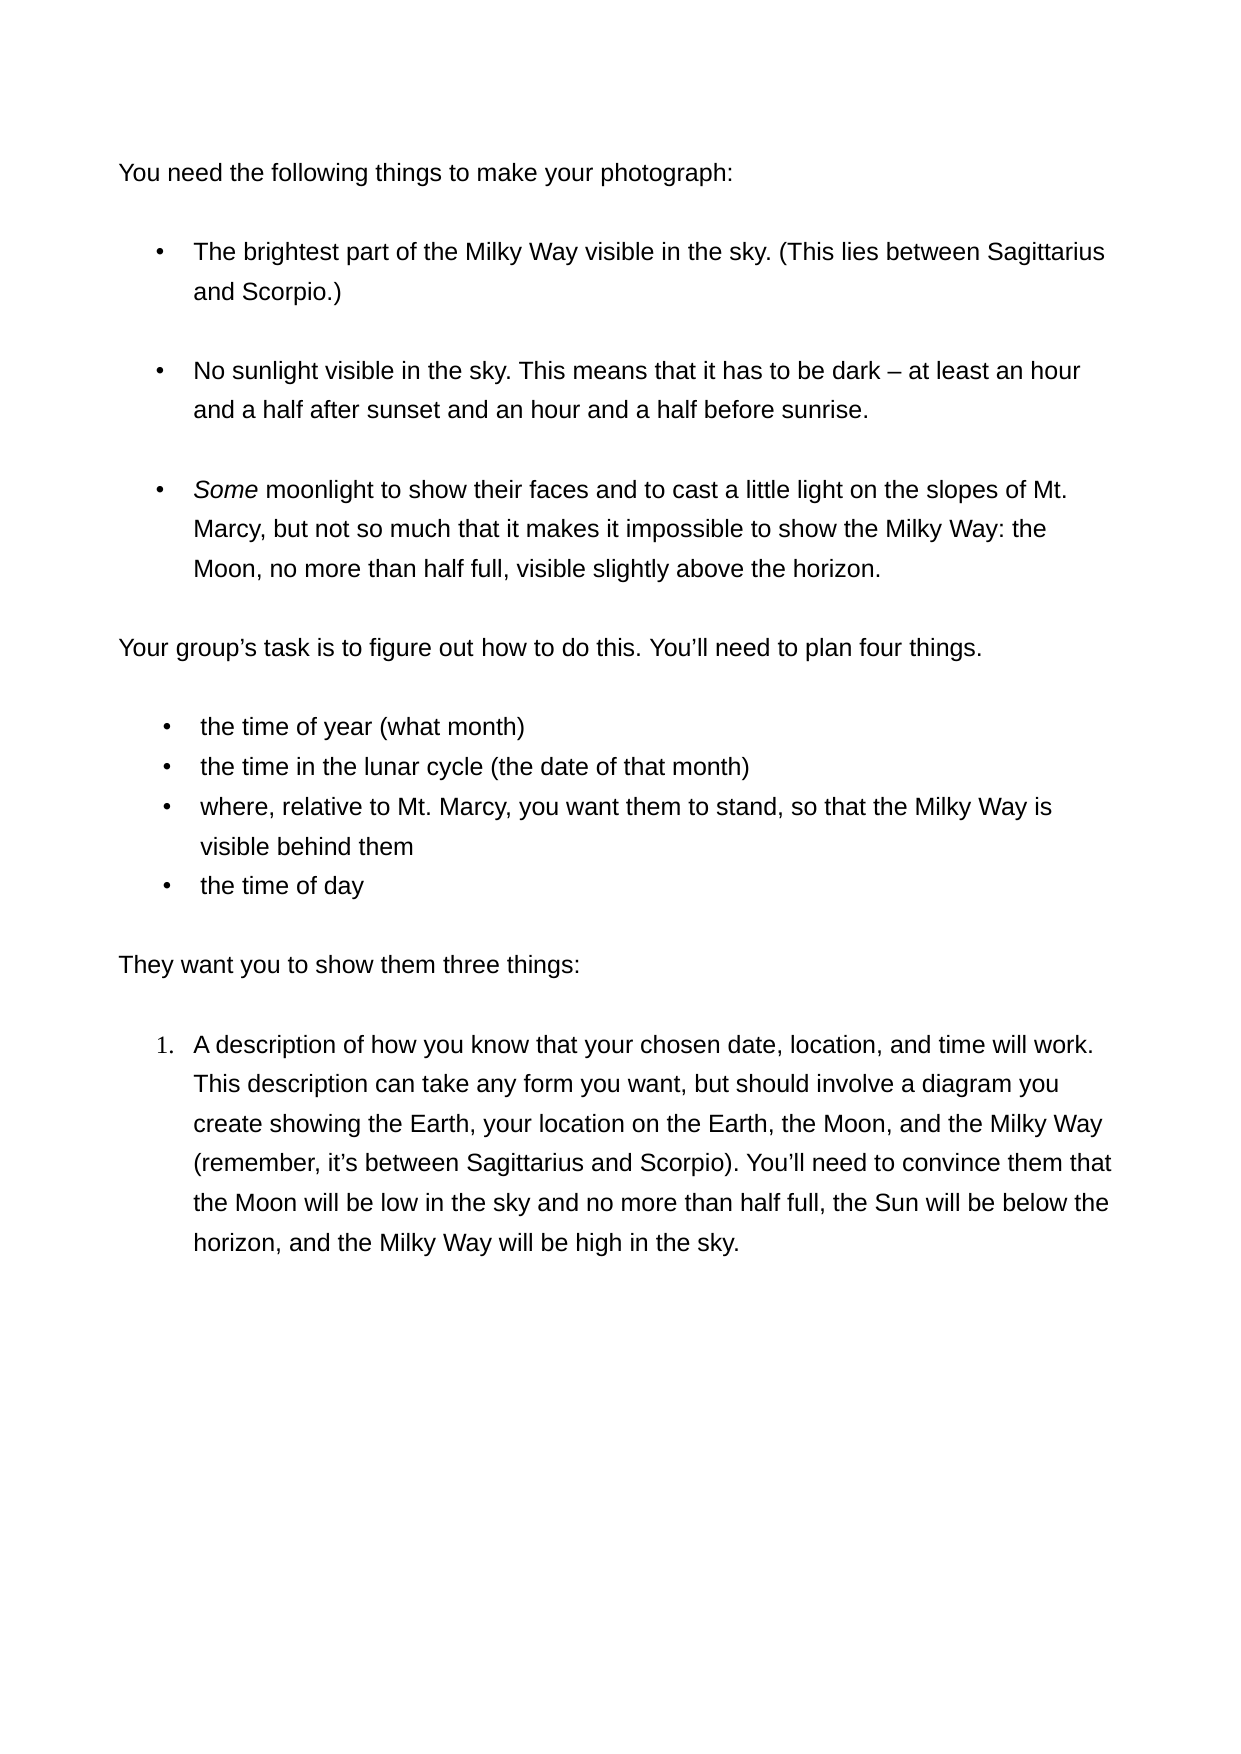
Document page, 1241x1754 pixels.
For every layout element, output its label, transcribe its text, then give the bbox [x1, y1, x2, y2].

list Some moonlight to show their faces and to cast a little light on the slopes of Mt. Marcy, but not so much that it makes it impossible to show the Milky Way: the Moon, no more than half full, visible slightly above the horizon. [156, 474, 1122, 583]
list the time of year (what month) [163, 712, 1122, 741]
list the time in the lunar cycle (the date of that month) [163, 752, 1122, 781]
text Your group’s task is to figure out how to do this. You’ll need to plan four things. [118, 633, 1122, 662]
text You need the following things to make your photograph: [118, 158, 1122, 186]
list No sunlight visible in the sky. This means that it has to be dark – at least an hour and a half after sunset and an hour and a half before sunrise. [156, 356, 1122, 464]
text They want you to show them three things: [118, 950, 1122, 979]
list where, relative to Mt. Marcy, you want them to stand, so that the Milky Way is visible behind them [163, 792, 1122, 860]
list the time of day [163, 871, 1122, 900]
list A description of how you know that your chosen date, location, and time will work. This description can take any form you want, but should involve a diagram you create showing the Earth, your location on the Earth, the Moon, and the Milky Way (remember, it’s between Sagittarius and Scorpio). You’ll need to convince them that the Moon will be low in the sky and no more than half full, the Sun will be below the horizon, and the Milky Way will be high in the sky. [156, 1029, 1122, 1296]
list The brightest part of the Milky Way visible in the sky. (This lies between Sagittarius and Scorpio.) [156, 237, 1122, 345]
